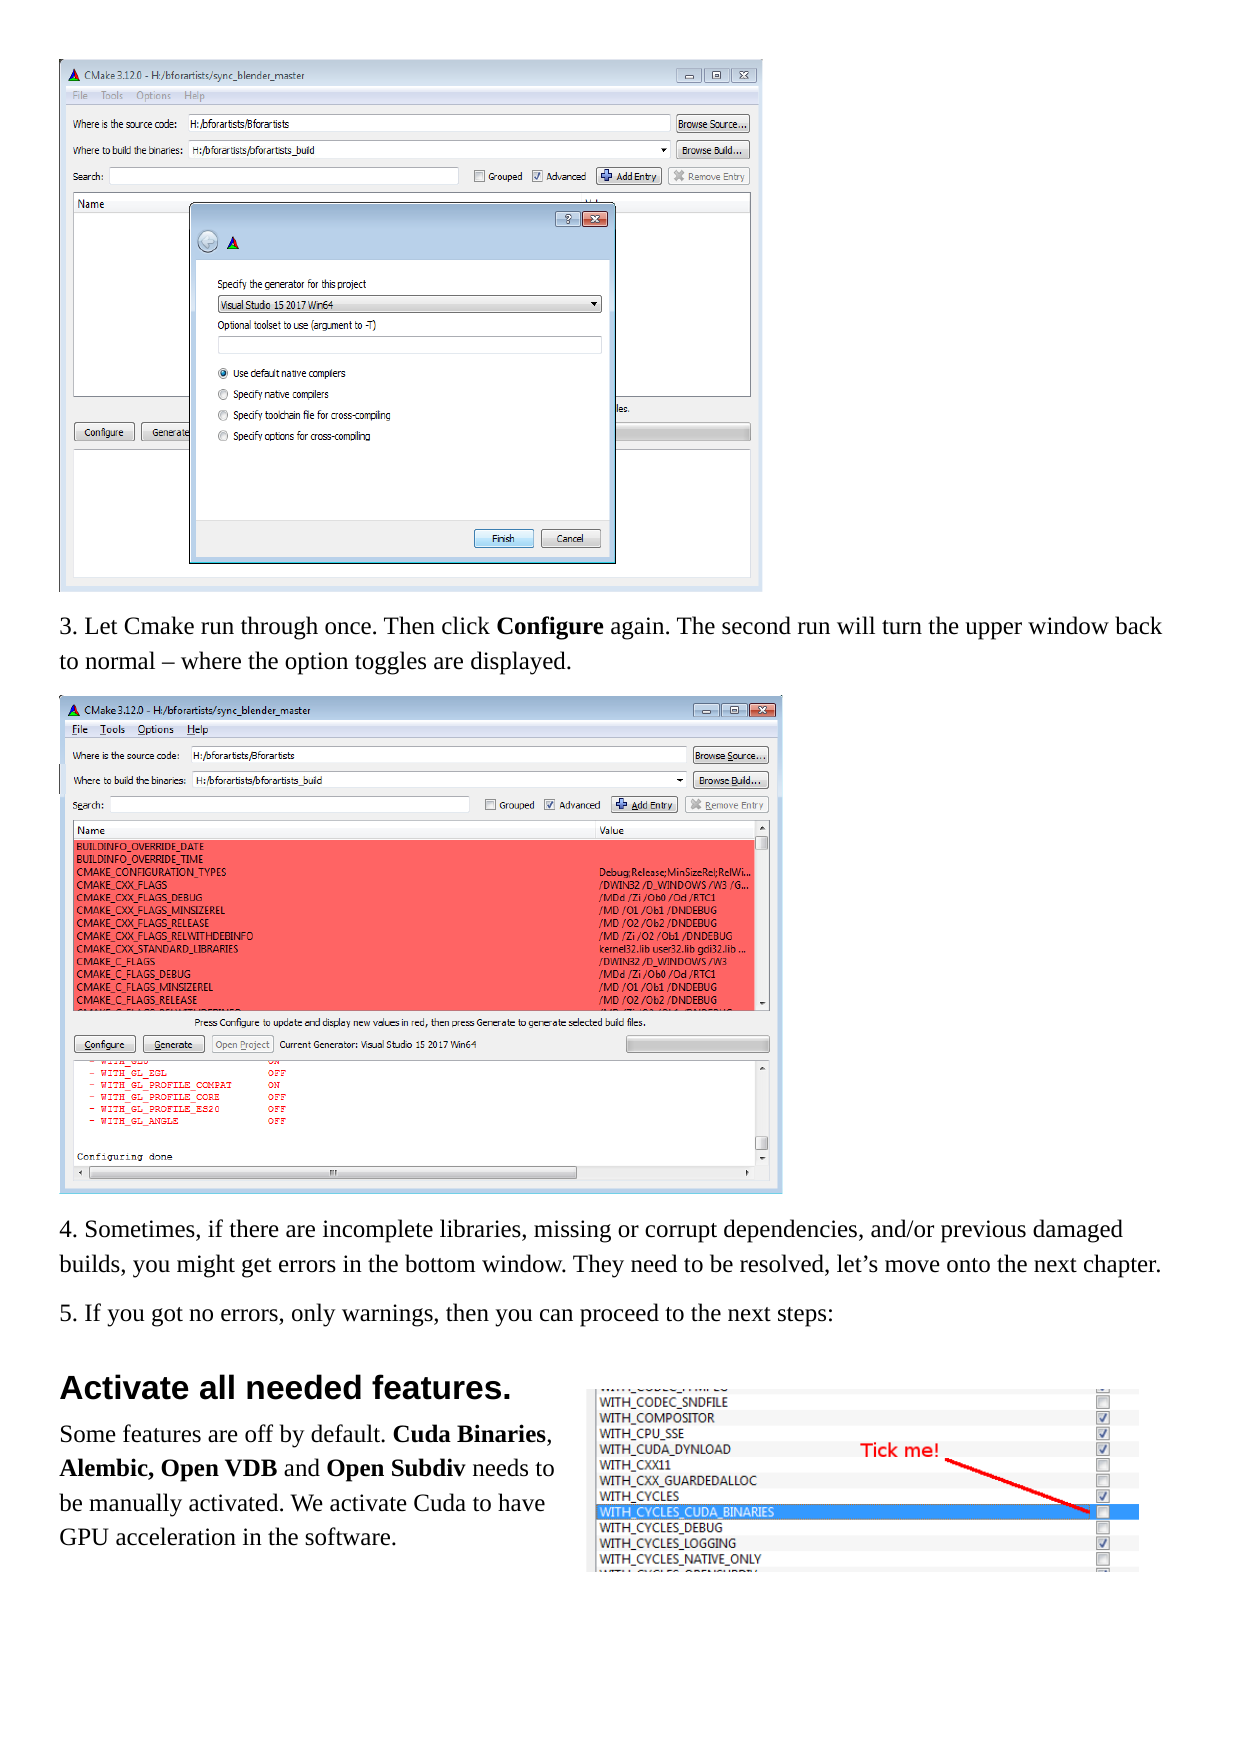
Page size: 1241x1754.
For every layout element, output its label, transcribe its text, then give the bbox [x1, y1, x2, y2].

picture [586, 1389, 1139, 1572]
subtitle Activate all needed features. [59, 1368, 1181, 1406]
text [1139, 1419, 1181, 1551]
text 5. If you got no errors, only warnings, then you can proceed to the next steps: [59, 1298, 1181, 1327]
picture [59, 59, 763, 592]
text Some features are off by default. Cuda Binaries, Alembic, Open VDB and Open Subdiv needs to be manually activated. We activate Cuda to have GPU acceleration in the software. [59, 1419, 586, 1551]
text 4. Sometimes, if there are incomplete libraries, missing or corrupt dependencies, and/or previous damaged builds, you might get errors in the bottom window. They need to be resolved, let’s move onto the next chapter. [59, 1214, 1181, 1278]
text 3. Let Cmake run through once. Then click Configure again. The second run will turn the upper window back to normal – where the option toggles are displayed. [59, 611, 1181, 675]
picture [59, 695, 783, 1194]
